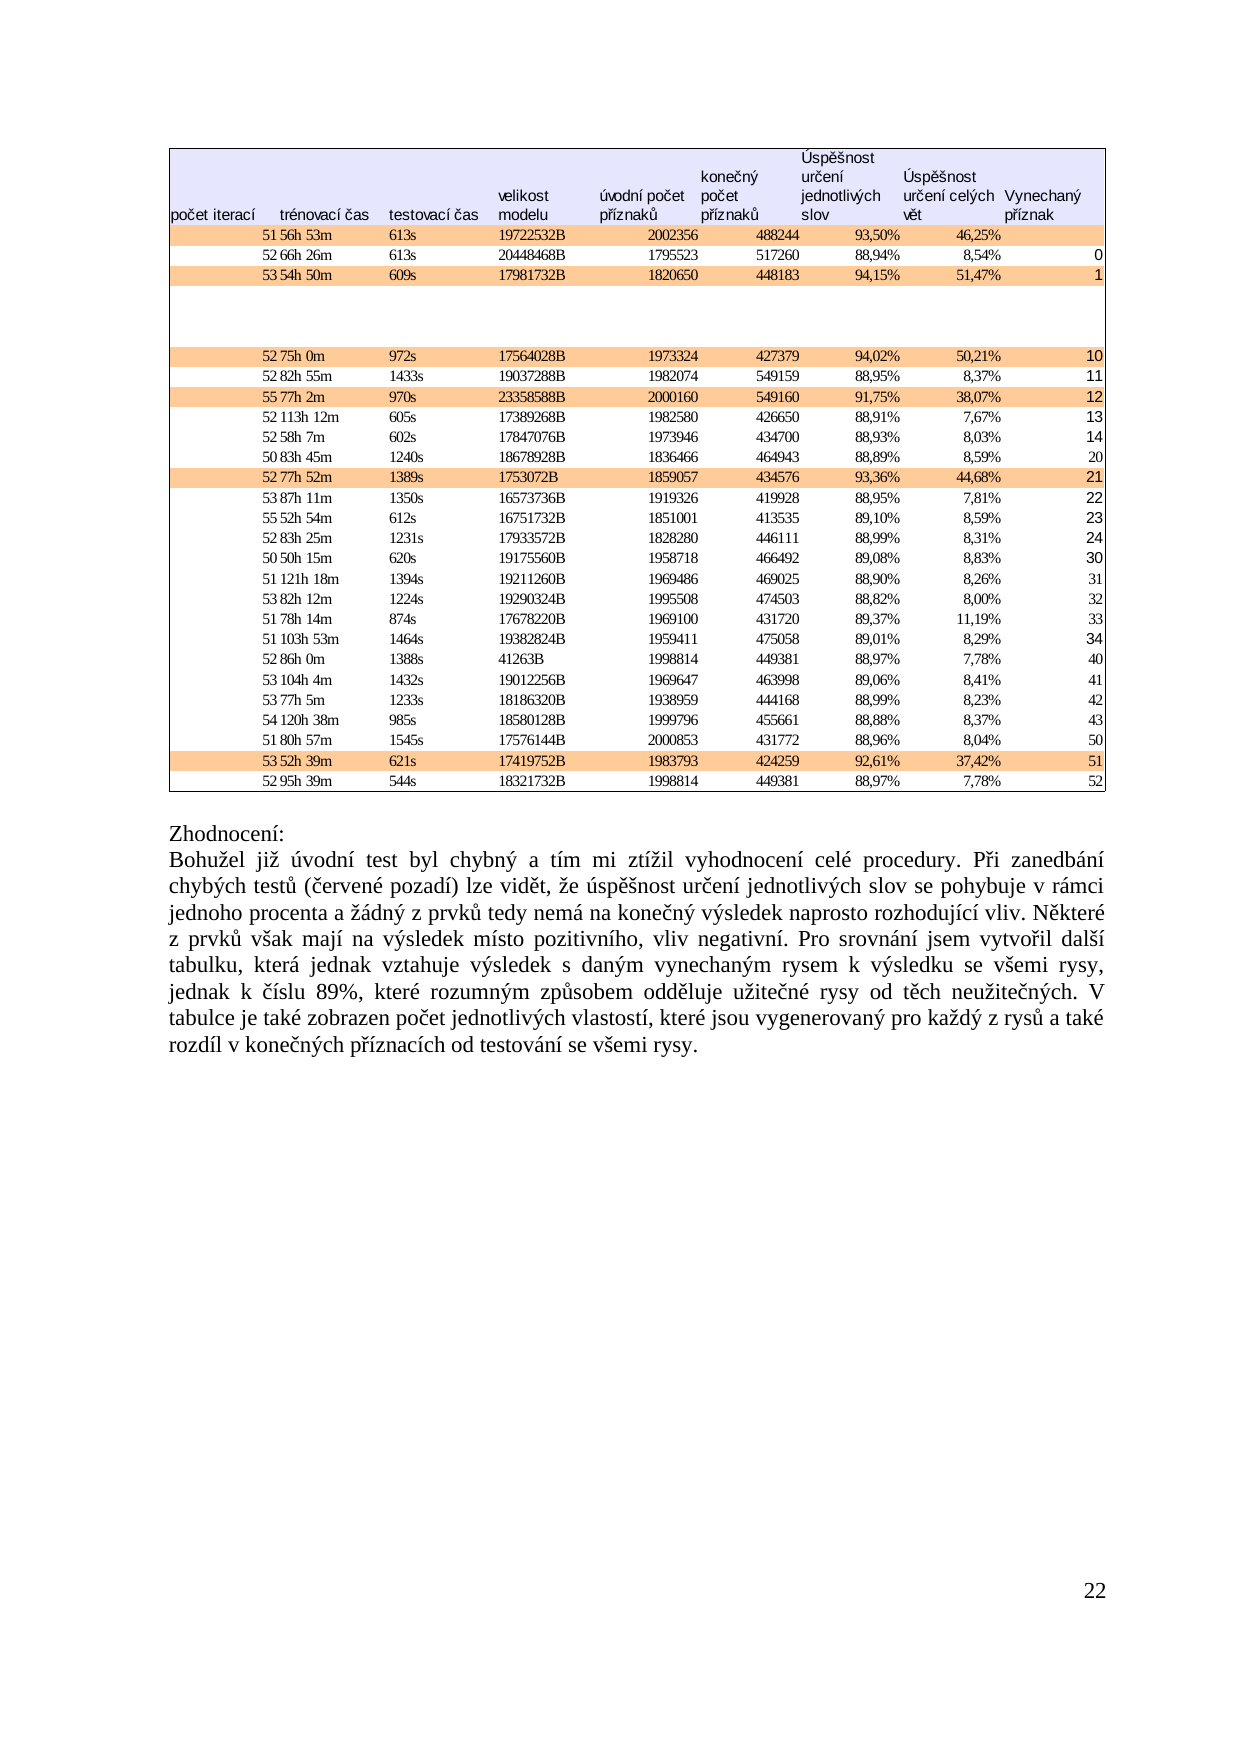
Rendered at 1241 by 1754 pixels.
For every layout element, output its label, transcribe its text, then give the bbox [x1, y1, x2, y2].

text Zhodnocení: [169, 820, 1106, 846]
text Bohužel již úvodní test byl chybný a tím mi ztížil vyhodnocení celé procedury. Při zanedbání chybých testů (červené pozadí) lze vidět, že úspěšnost určení jednotlivých slov se pohybuje v rámci jednoho procenta a žádný z prvků tedy nemá na konečný výsledek naprosto rozhodující vliv. Některé z prvků však mají na výsledek místo pozitivního, vliv negativní. Pro srovnání jsem vytvořil další tabulku, která jednak vztahuje výsledek s daným vynechaným rysem k výsledku se všemi rysy, jednak k číslu 89%, které rozumným způsobem odděluje užitečné rysy od těch neužitečných. V tabulce je také zobrazen počet jednotlivých vlastostí, které jsou vygenerovaný pro každý z rysů a také rozdíl v konečných příznacích od testování se všemi rysy. [169, 846, 1106, 1057]
